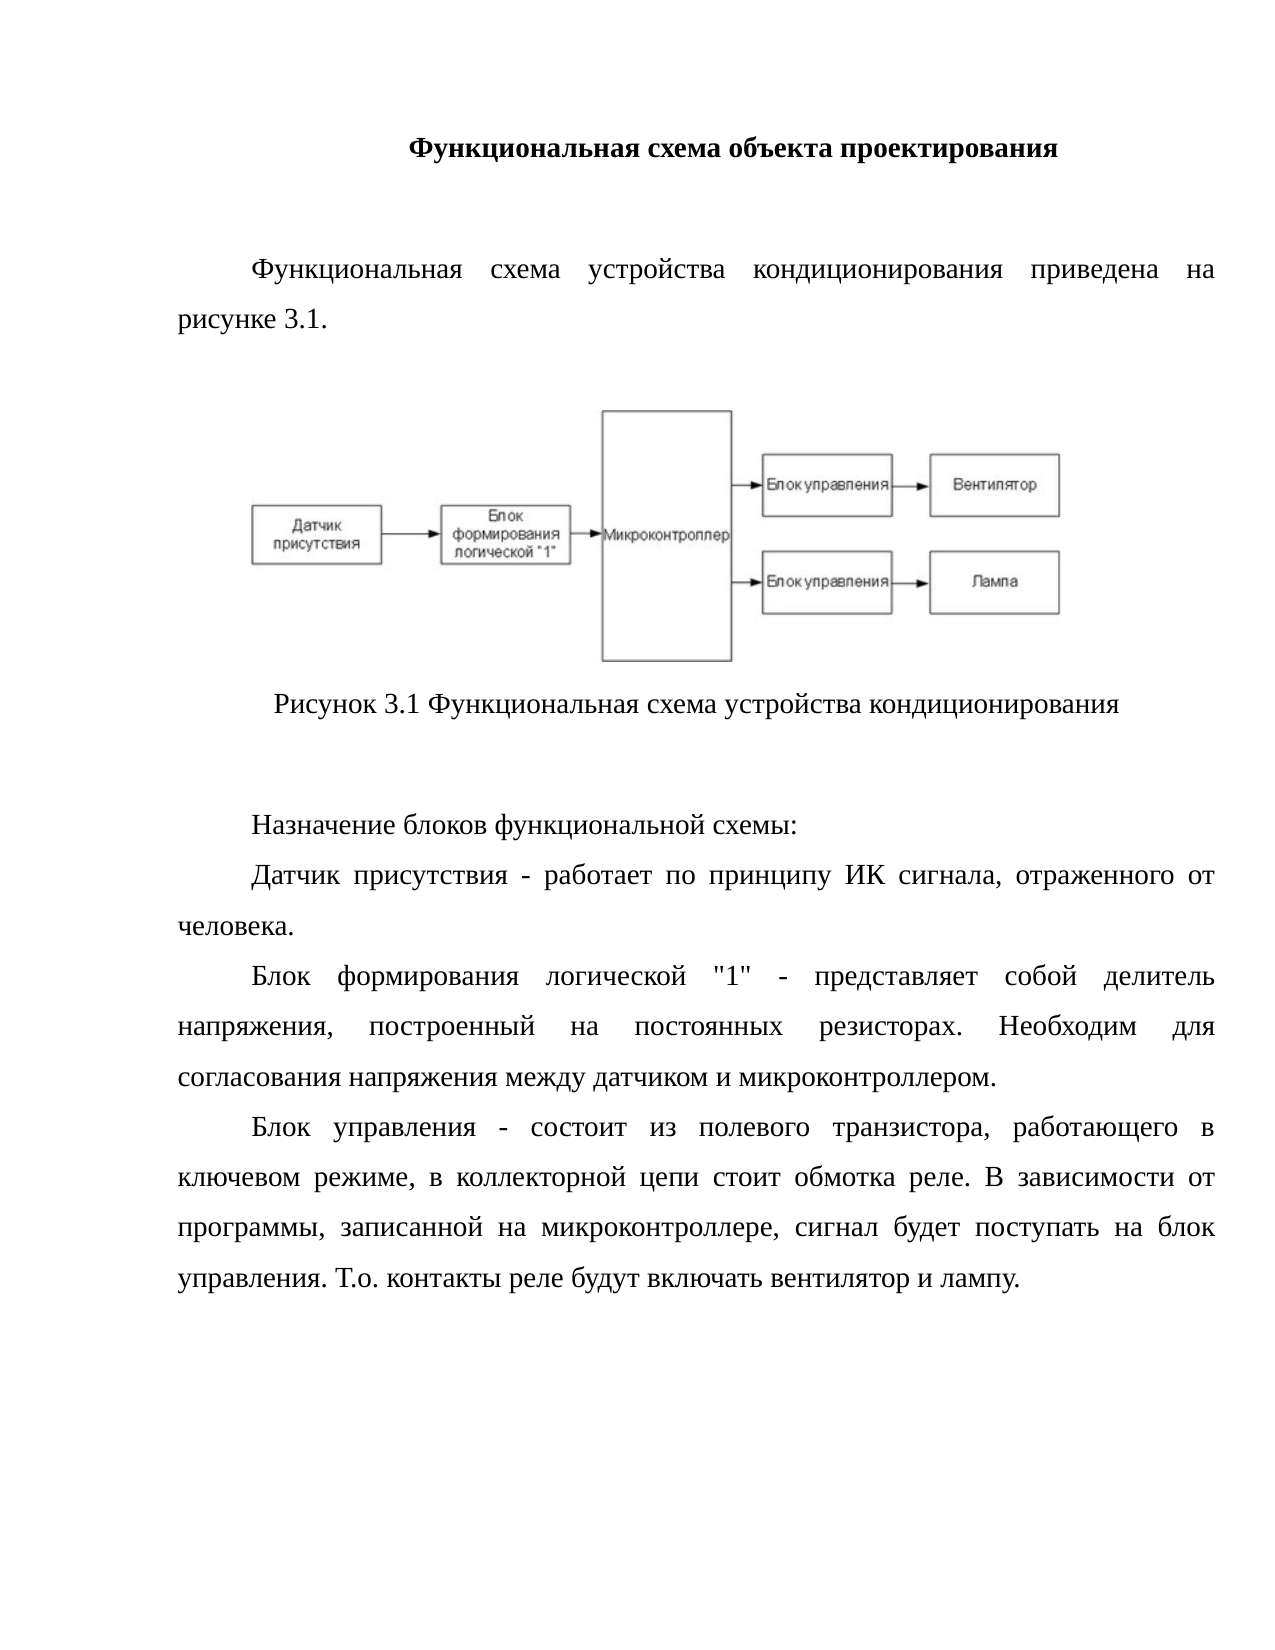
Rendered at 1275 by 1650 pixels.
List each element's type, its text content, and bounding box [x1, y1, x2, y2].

subtitle Функциональная схема объекта проектирования [177, 131, 1216, 164]
text Рисунок 3.1 Функциональная схема устройства кондиционирования [177, 686, 1216, 720]
text Блок управления - состоит из полевого транзистора, работающего в ключевом режиме, в коллекторной цепи стоит обмотка реле. В зависимости от программы, записанной на микроконтроллере, сигнал будет поступать на блок управления. Т.о. контакты реле будут включать вентилятор и лампу. [177, 1109, 1216, 1293]
text Назначение блоков функциональной схемы: [177, 807, 1216, 841]
text Функциональная схема устройства кондиционирования приведена на рисунке 3.1. [177, 251, 1216, 335]
text Блок формирования логической "1" - представляет собой делитель напряжения, построенный на постоянных резисторах. Необходим для согласования напряжения между датчиком и микроконтроллером. [177, 958, 1216, 1092]
text Датчик присутствия - работает по принципу ИК сигнала, отраженного от человека. [177, 857, 1216, 941]
